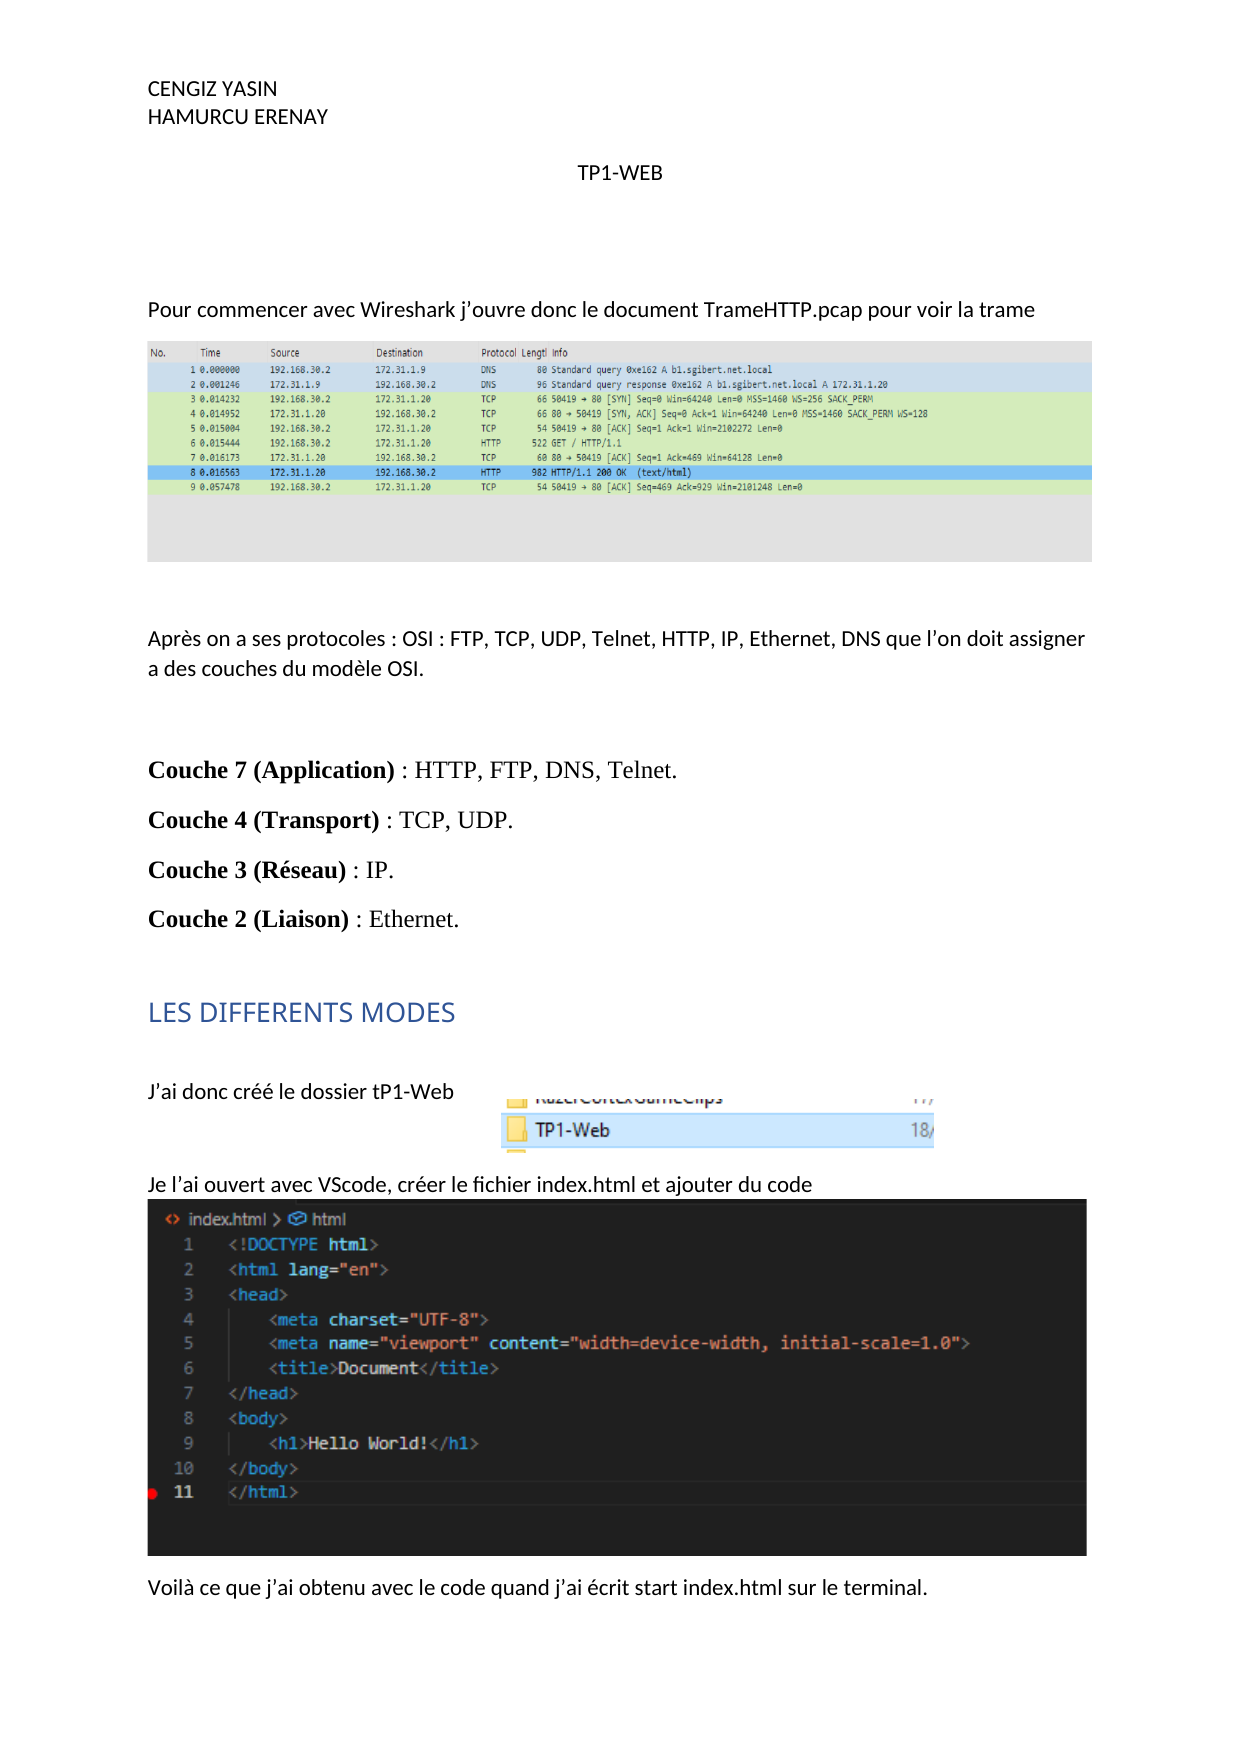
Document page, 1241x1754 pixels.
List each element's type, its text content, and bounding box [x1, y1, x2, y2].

text Après on a ses protocoles : OSI : FTP, TCP, UDP, Telnet, HTTP, IP, Ethernet, DNS que l’on doit assigner a des couches du modèle OSI. [148, 624, 1093, 682]
text Couche 7 (Application) : HTTP, FTP, DNS, Telnet. [148, 756, 1093, 784]
text Couche 3 (Réseau) : IP. [148, 855, 1093, 883]
text Pour commencer avec Wireshark j’ouvre donc le document TrameHTTP.pcap pour voir la trame [148, 295, 1093, 323]
text Couche 2 (Liaison) : Ethernet. [148, 904, 1093, 933]
text Voilà ce que j’ai obtenu avec le code quand j’ai écrit start index.html sur le terminal. [148, 1573, 1093, 1602]
text J’ai donc créé le dossier tP1-Web [148, 1077, 1093, 1153]
subtitle LES DIFFERENTS MODES [148, 993, 1093, 1030]
text TP1-WEB [148, 158, 1093, 186]
text Je l’ai ouvert avec VScode, créer le fichier index.html et ajouter du code [148, 1171, 1093, 1556]
text Couche 4 (Transport) : TCP, UDP. [148, 805, 1093, 834]
